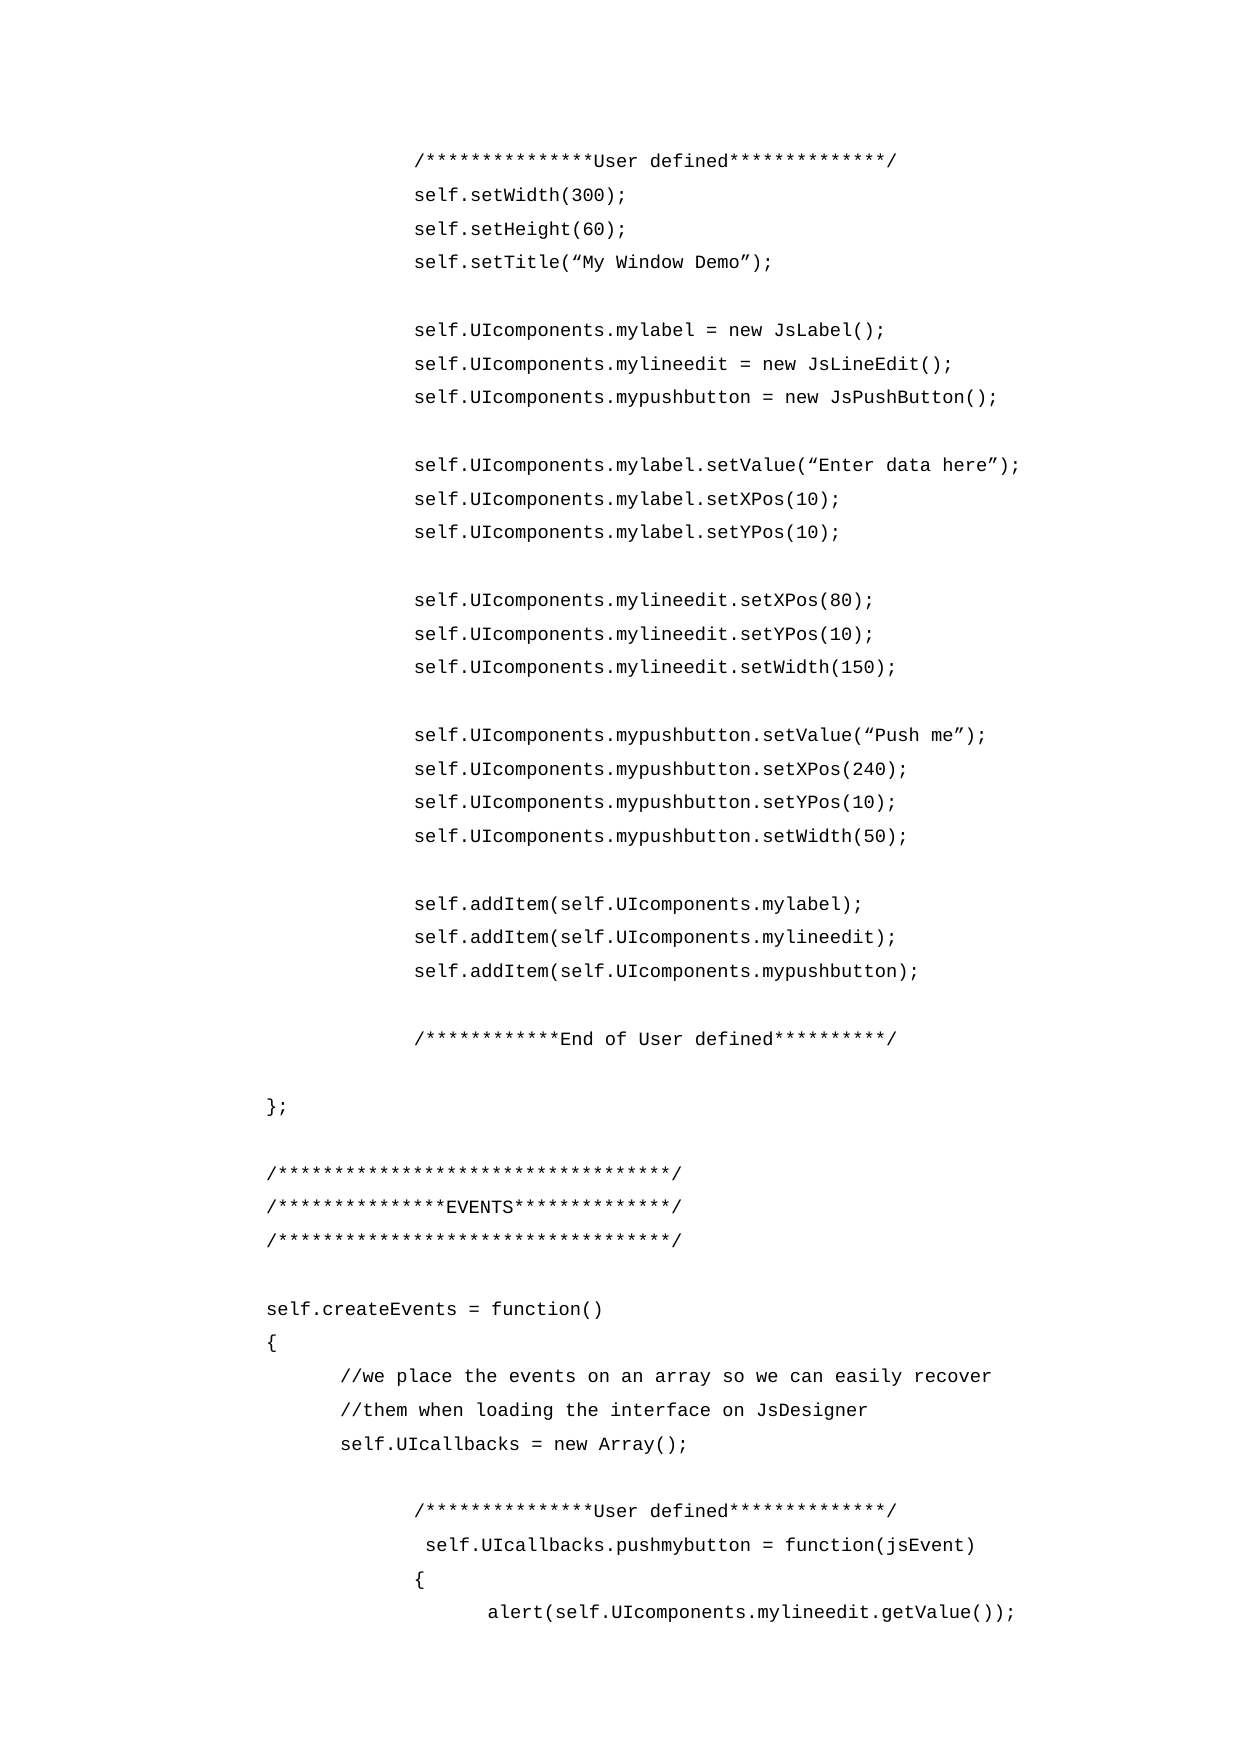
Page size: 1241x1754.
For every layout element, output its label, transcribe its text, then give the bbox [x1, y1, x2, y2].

text self.UIcomponents.mylineedit.setYPos(10); [118, 624, 1122, 646]
text self.addItem(self.UIcomponents.mypushbutton); [118, 962, 1122, 983]
text { [118, 1569, 1122, 1591]
text self.UIcomponents.mypushbutton.setValue(“Push me”); [118, 726, 1122, 747]
text self.UIcallbacks = new Array(); [118, 1434, 1122, 1456]
text self.UIcomponents.mypushbutton.setWidth(50); [118, 827, 1122, 848]
text //we place the events on an array so we can easily recover [118, 1367, 1122, 1388]
text /***************User defined**************/ [118, 152, 1122, 173]
text self.addItem(self.UIcomponents.mylabel); [118, 894, 1122, 916]
text /***********************************/ [118, 1232, 1122, 1253]
text self.setWidth(300); [118, 186, 1122, 207]
text self.UIcomponents.mylabel = new JsLabel(); [118, 321, 1122, 342]
text //them when loading the interface on JsDesigner [118, 1401, 1122, 1422]
text self.UIcomponents.mylabel.setValue(“Enter data here”); [118, 456, 1122, 477]
text { [118, 1333, 1122, 1354]
text self.UIcallbacks.pushmybutton = function(jsEvent) [118, 1536, 1122, 1557]
text self.UIcomponents.mylabel.setXPos(10); [118, 489, 1122, 511]
text self.UIcomponents.mylineedit = new JsLineEdit(); [118, 354, 1122, 376]
text self.UIcomponents.mylineedit.setXPos(80); [118, 591, 1122, 612]
text self.UIcomponents.mylineedit.setWidth(150); [118, 658, 1122, 679]
text self.setTitle(“My Window Demo”); [118, 253, 1122, 274]
text self.createEvents = function() [118, 1299, 1122, 1321]
text self.UIcomponents.mypushbutton = new JsPushButton(); [118, 388, 1122, 409]
text /***********************************/ [118, 1164, 1122, 1186]
text self.UIcomponents.mypushbutton.setXPos(240); [118, 759, 1122, 781]
text self.UIcomponents.mypushbutton.setYPos(10); [118, 793, 1122, 814]
text /***************User defined**************/ [118, 1502, 1122, 1523]
text /***************EVENTS**************/ [118, 1198, 1122, 1219]
text /************End of User defined**********/ [118, 1029, 1122, 1051]
text }; [118, 1097, 1122, 1118]
text self.addItem(self.UIcomponents.mylineedit); [118, 928, 1122, 949]
text self.UIcomponents.mylabel.setYPos(10); [118, 523, 1122, 544]
text self.setHeight(60); [118, 219, 1122, 241]
text alert(self.UIcomponents.mylineedit.getValue()); [118, 1603, 1122, 1624]
